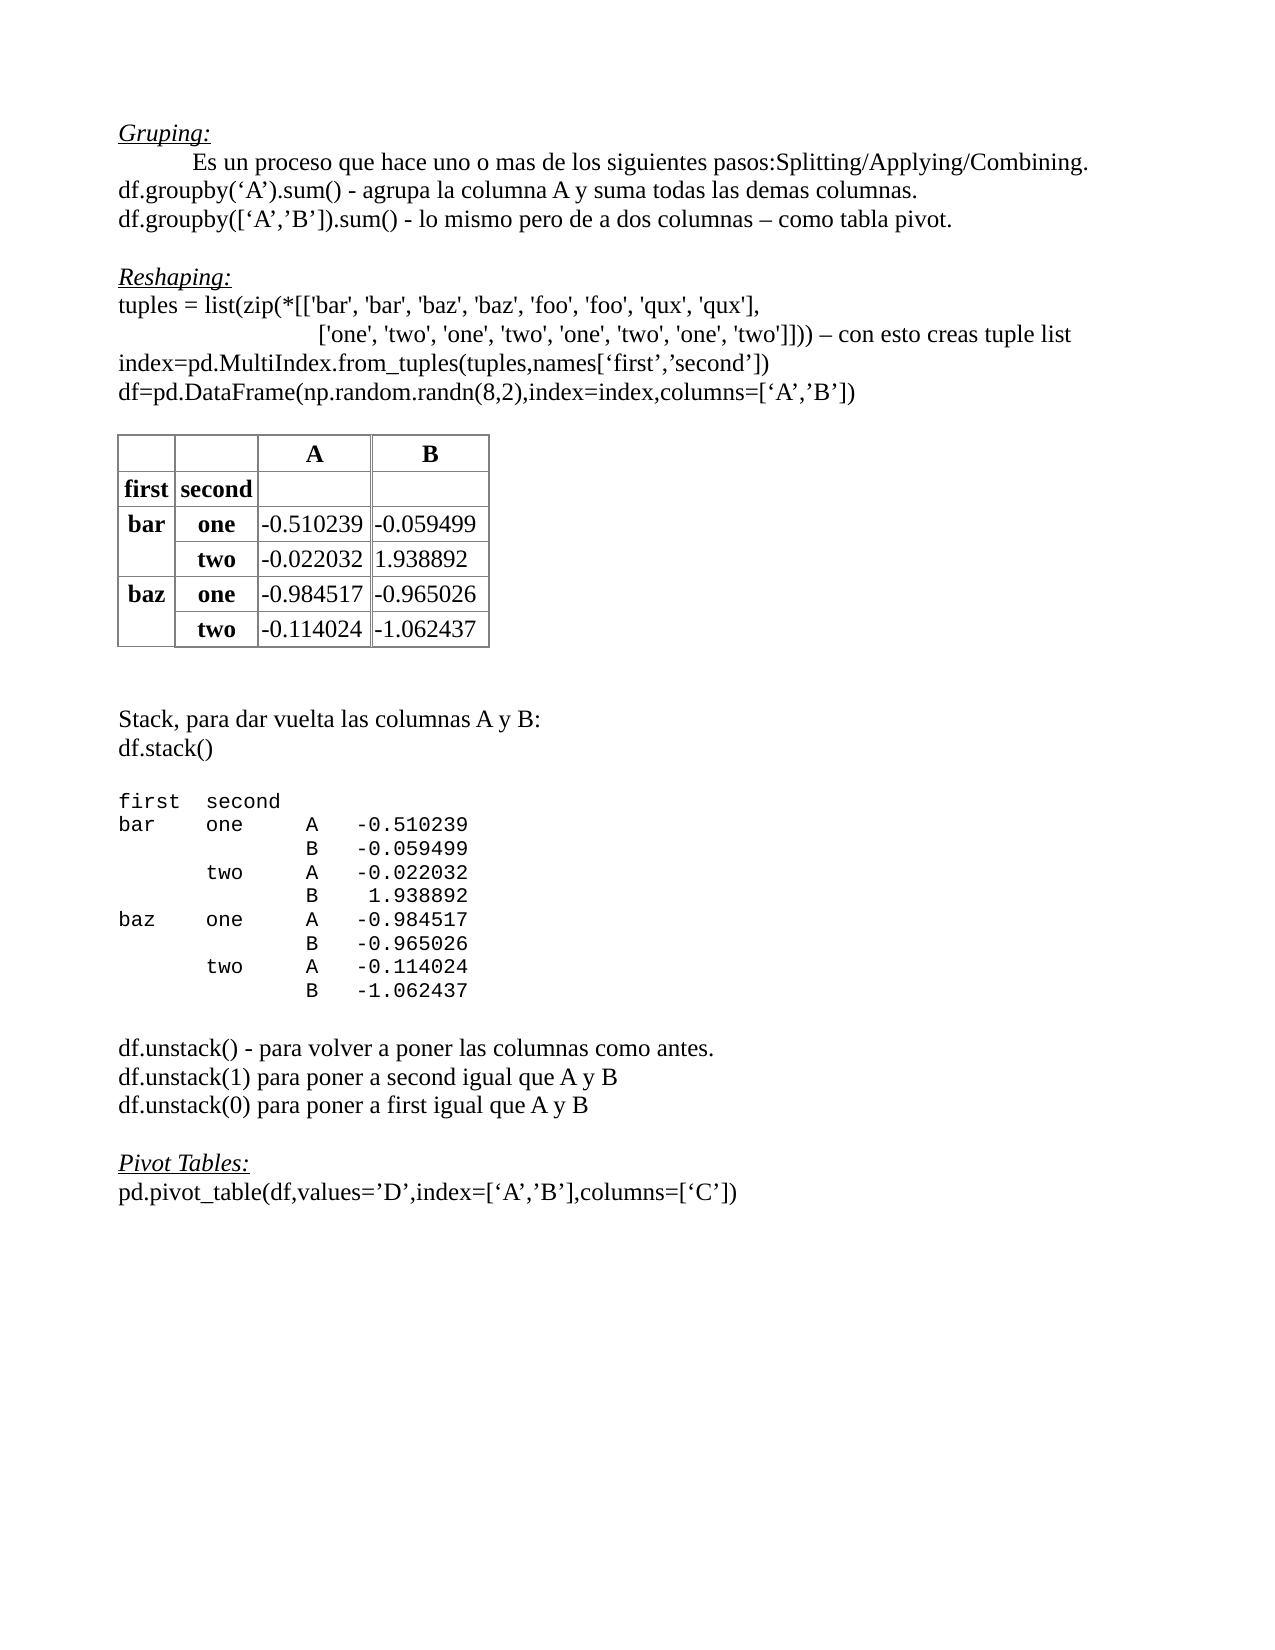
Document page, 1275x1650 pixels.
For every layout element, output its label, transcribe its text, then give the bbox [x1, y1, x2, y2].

table_header [119, 436, 174, 471]
table_cell -1.062437 [373, 612, 488, 646]
table_cell [373, 472, 488, 506]
table_cell -0.510239 [259, 507, 370, 541]
table_cell two [176, 612, 257, 646]
text Stack, para dar vuelta las columnas A y B: [118, 704, 1157, 733]
table_cell baz [119, 577, 174, 646]
text df.stack() [118, 733, 1157, 762]
text df=pd.DataFrame(np.random.randn(8,2),index=index,columns=[‘A’,’B’]) [118, 377, 1157, 406]
text pd.pivot_table(df,values=’D’,index=[‘A’,’B’],columns=[‘C’]) [118, 1177, 1157, 1206]
text B -0.965026 [118, 933, 1157, 956]
table_cell first [119, 472, 174, 506]
text B 1.938892 [118, 885, 1157, 909]
text ['one', 'two', 'one', 'two', 'one', 'two', 'one', 'two']])) – con esto creas tuple list [118, 319, 1157, 348]
table_cell bar [119, 507, 174, 576]
text Pivot Tables: [118, 1148, 1157, 1177]
table_cell two [176, 542, 257, 576]
table_cell second [176, 472, 257, 506]
text df.unstack() - para volver a poner las columnas como antes. [118, 1033, 1157, 1062]
text df.unstack(1) para poner a second igual que A y B [118, 1062, 1157, 1091]
table_cell -0.059499 [373, 507, 488, 541]
text B -0.059499 [118, 838, 1157, 862]
table_cell -0.965026 [373, 577, 488, 611]
text df.unstack(0) para poner a first igual que A y B [118, 1091, 1157, 1119]
table_cell one [176, 507, 257, 541]
table_cell -0.114024 [259, 612, 370, 646]
text df.groupby(‘A’).sum() - agrupa la columna A y suma todas las demas columnas. [118, 176, 1157, 204]
text B -1.062437 [118, 980, 1157, 1004]
table_cell [259, 472, 370, 506]
text bar one A -0.510239 [118, 814, 1157, 838]
table_cell one [176, 577, 257, 611]
table_cell -0.022032 [259, 542, 370, 576]
text baz one A -0.984517 [118, 909, 1157, 933]
text Reshaping: [118, 262, 1157, 291]
text first second [118, 791, 1157, 814]
text tuples = list(zip(*[['bar', 'bar', 'baz', 'baz', 'foo', 'foo', 'qux', 'qux'], [118, 291, 1157, 319]
table_cell -0.984517 [259, 577, 370, 611]
text df.groupby([‘A’,’B’]).sum() - lo mismo pero de a dos columnas – como tabla pivot. [118, 204, 1157, 233]
text two A -0.114024 [118, 956, 1157, 980]
table_header B [373, 436, 488, 471]
table_header A [259, 436, 370, 471]
text index=pd.MultiIndex.from_tuples(tuples,names[‘first’,’second’]) [118, 348, 1157, 377]
text Gruping: [118, 118, 1157, 147]
text Es un proceso que hace uno o mas de los siguientes pasos:Splitting/Applying/Combining. [118, 147, 1157, 176]
table_cell 1.938892 [373, 542, 488, 576]
text two A -0.022032 [118, 862, 1157, 885]
table_header [176, 436, 257, 471]
